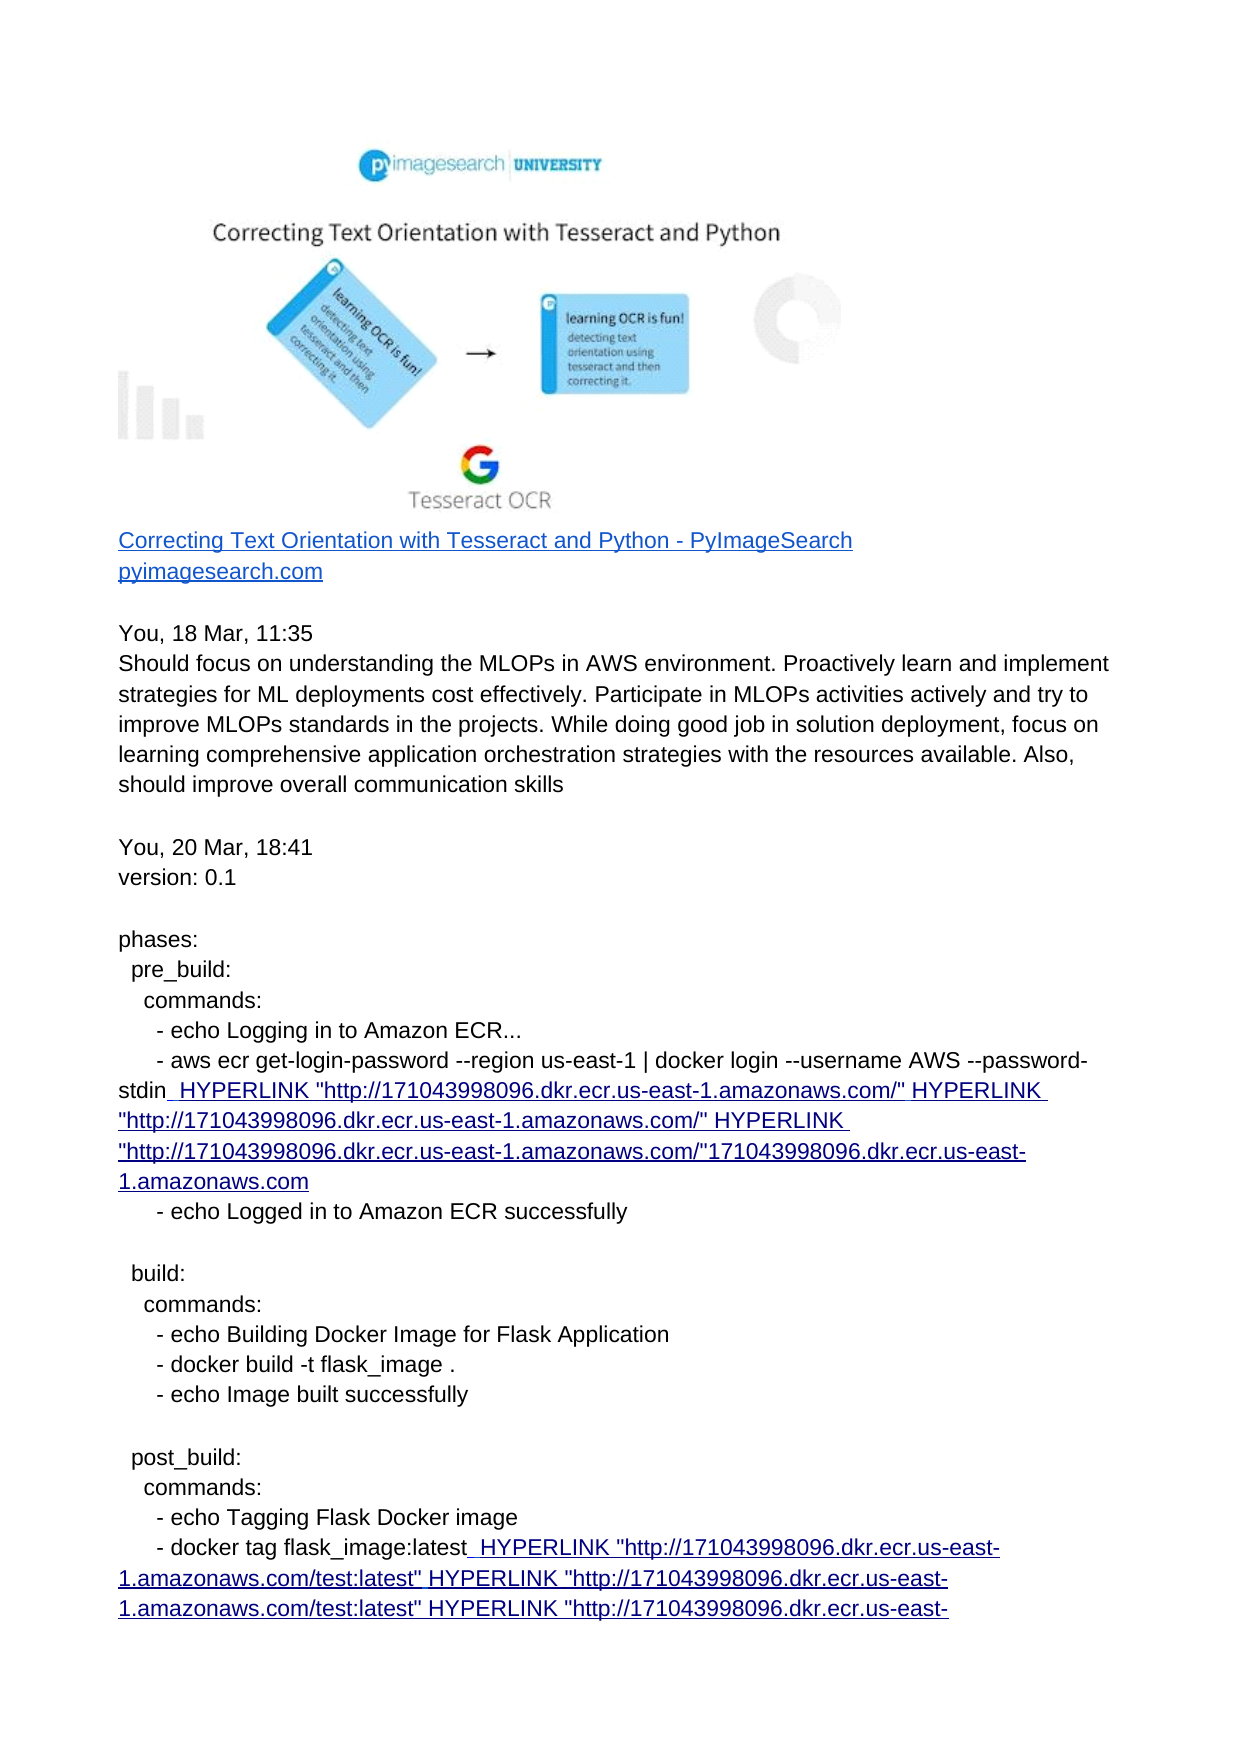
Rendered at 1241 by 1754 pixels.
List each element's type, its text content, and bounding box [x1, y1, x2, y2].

text pyimagesearch.com [118, 558, 1122, 584]
text You, 20 Mar, 18:41 [118, 833, 1122, 860]
text commands: [118, 1291, 1122, 1317]
text - aws ecr get-login-password --region us-east-1 | docker login --username AWS --password-stdin HYPERLINK "http://171043998096.dkr.ecr.us-east-1.amazonaws.com/" HYPERLINK "http://171043998096.dkr.ecr.us-east-1.amazonaws.com/" HYPERLINK "http://171043998096.dkr.ecr.us-east-1.amazonaws.com/"171043998096.dkr.ecr.us-east-1.amazonaws.com [118, 1047, 1122, 1194]
text - echo Image built successfully [118, 1381, 1122, 1408]
text build: [118, 1260, 1122, 1287]
text - echo Logged in to Amazon ECR successfully [118, 1198, 1122, 1224]
text commands: [118, 1474, 1122, 1500]
text commands: [118, 987, 1122, 1013]
text Should focus on understanding the MLOPs in AWS environment. Proactively learn and implement strategies for ML deployments cost effectively. Participate in MLOPs activities actively and try to improve MLOPs standards in the projects. While doing good job in solution deployment, focus on learning comprehensive application orchestration strategies with the resources available. Also, should improve overall communication skills [118, 650, 1122, 797]
text - echo Tagging Flask Docker image [118, 1504, 1122, 1530]
text version: 0.1 [118, 864, 1122, 890]
text pre_build: [118, 956, 1122, 983]
text - docker tag flask_image:latest HYPERLINK "http://171043998096.dkr.ecr.us-east-1.amazonaws.com/test:latest" HYPERLINK "http://171043998096.dkr.ecr.us-east-1.amazonaws.com/test:latest" HYPERLINK "http://171043998096.dkr.ecr.us-east- [118, 1534, 1122, 1621]
text - docker build -t flask_image . [118, 1351, 1122, 1377]
text - echo Logging in to Amazon ECR... [118, 1017, 1122, 1043]
text phases: [118, 926, 1122, 952]
text You, 18 Mar, 11:35 [118, 620, 1122, 646]
text Correcting Text Orientation with Tesseract and Python - PyImageSearch [118, 527, 1122, 554]
text - echo Building Docker Image for Flask Application [118, 1321, 1122, 1347]
text post_build: [118, 1444, 1122, 1470]
